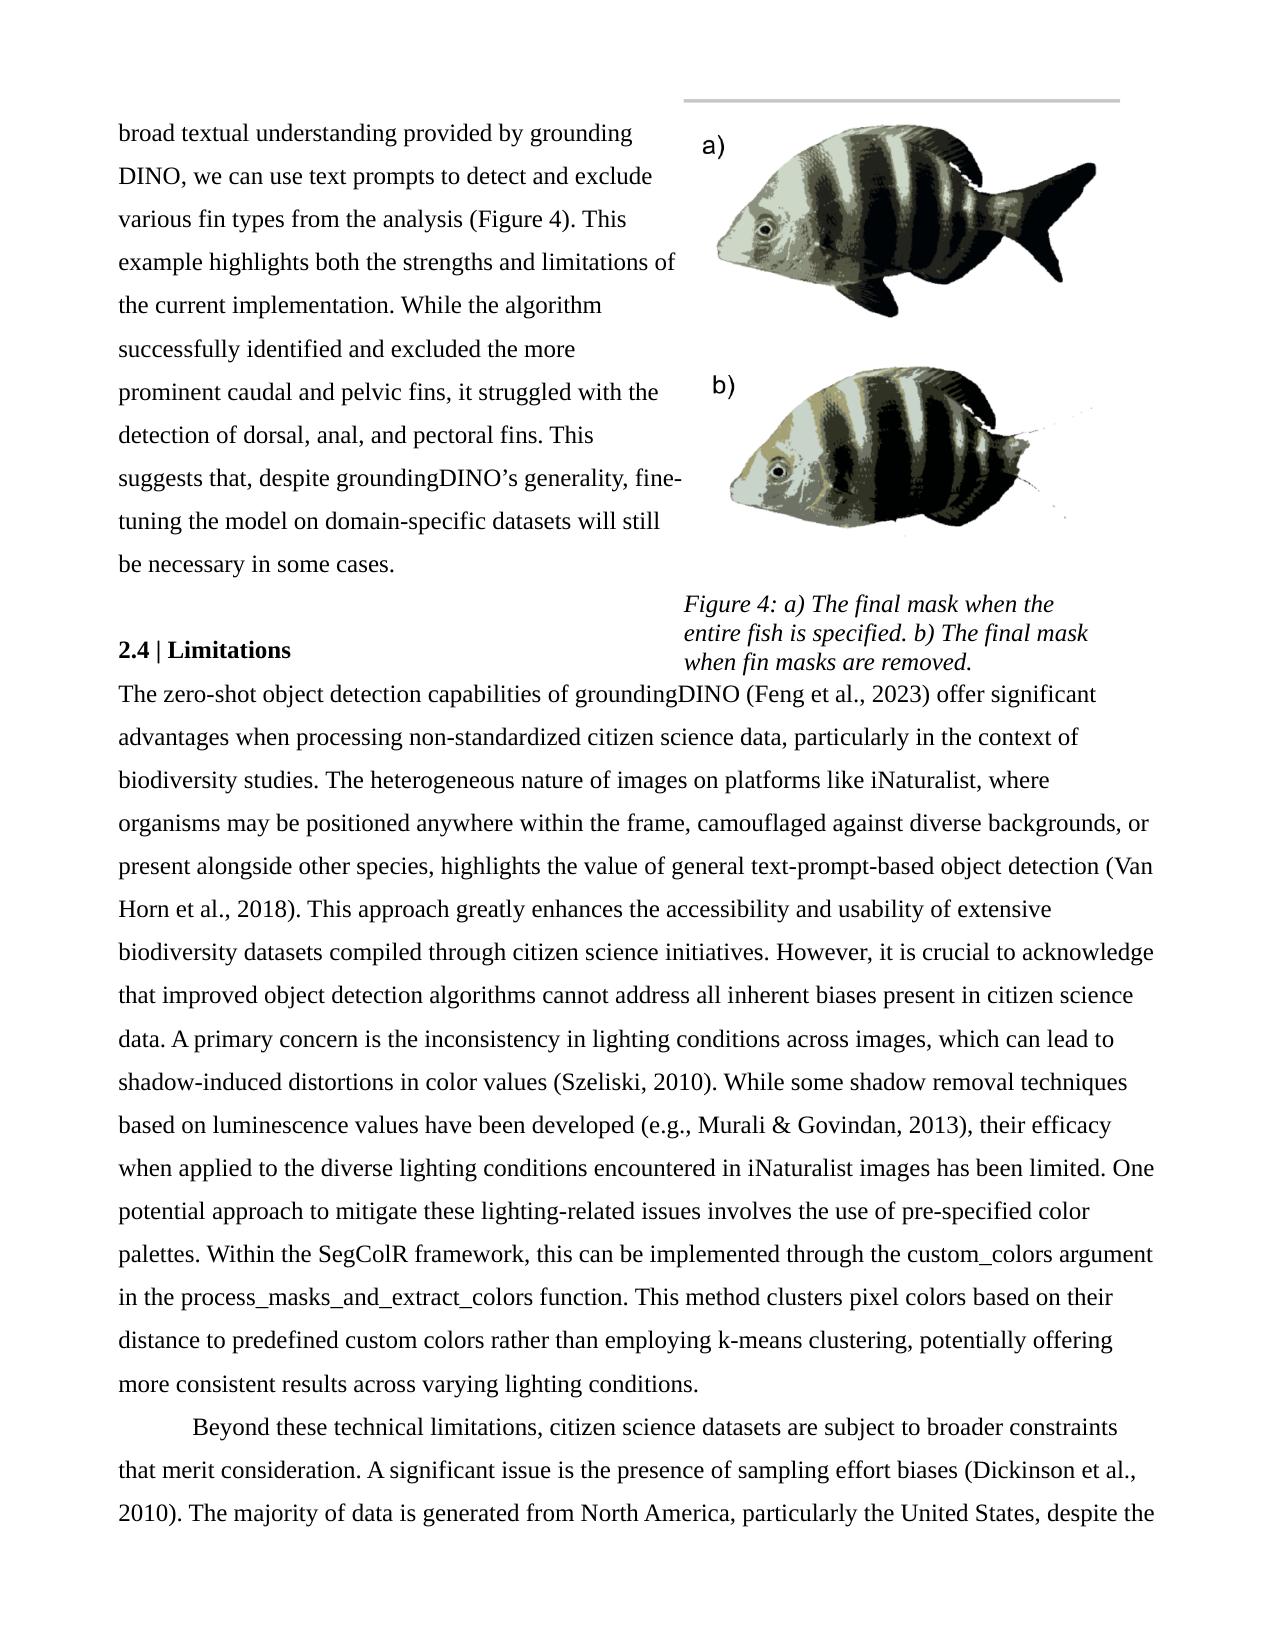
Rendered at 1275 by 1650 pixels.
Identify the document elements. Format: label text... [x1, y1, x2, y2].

text broad textual understanding provided by grounding DINO, we can use text prompts to detect and exclude various fin types from the analysis (Figure 4). This example highlights both the strengths and limitations of the current implementation. While the algorithm successfully identified and excluded the more prominent caudal and pelvic fins, it struggled with the detection of dorsal, anal, and pectoral fins. This suggests that, despite groundingDINO’s generality, fine-tuning the model on domain-specific datasets will still be necessary in some cases. [118, 118, 683, 578]
text [1120, 636, 1157, 664]
text 2.4 | Limitations [118, 636, 683, 664]
text Beyond these technical limitations, citizen science datasets are subject to broader constraints that merit consideration. A significant issue is the presence of sampling effort biases (Dickinson et al., 2010). The majority of data is generated from North America, particularly the United States, despite the [118, 1412, 1157, 1527]
text The zero-shot object detection capabilities of groundingDINO (Feng et al., 2023) offer significant advantages when processing non-standardized citizen science data, particularly in the context of biodiversity studies. The heterogeneous nature of images on platforms like iNaturalist, where organisms may be positioned anywhere within the frame, camouflaged against diverse backgrounds, or present alongside other species, highlights the value of general text-prompt-based object detection (Van Horn et al., 2018). This approach greatly enhances the accessibility and usability of extensive biodiversity datasets compiled through citizen science initiatives. However, it is crucial to acknowledge that improved object detection algorithms cannot address all inherent biases present in citizen science data. A primary concern is the inconsistency in lighting conditions across images, which can lead to shadow-induced distortions in color values (Szeliski, 2010). While some shadow removal techniques based on luminescence values have been developed (e.g., Murali & Govindan, 2013), their efficacy when applied to the diverse lighting conditions encountered in iNaturalist images has been limited. One potential approach to mitigate these lighting-related issues involves the use of pre-specified color palettes. Within the SegColR framework, this can be implemented through the custom_colors argument in the process_masks_and_extract_colors function. This method clusters pixel colors based on their distance to predefined custom colors rather than employing k-means clustering, potentially offering more consistent results across varying lighting conditions. [118, 679, 1157, 1397]
picture [683, 99, 1121, 590]
text Figure 4: a) The final mask when the entire fish is specified. b) The final mask when fin masks are removed. [683, 590, 1120, 676]
